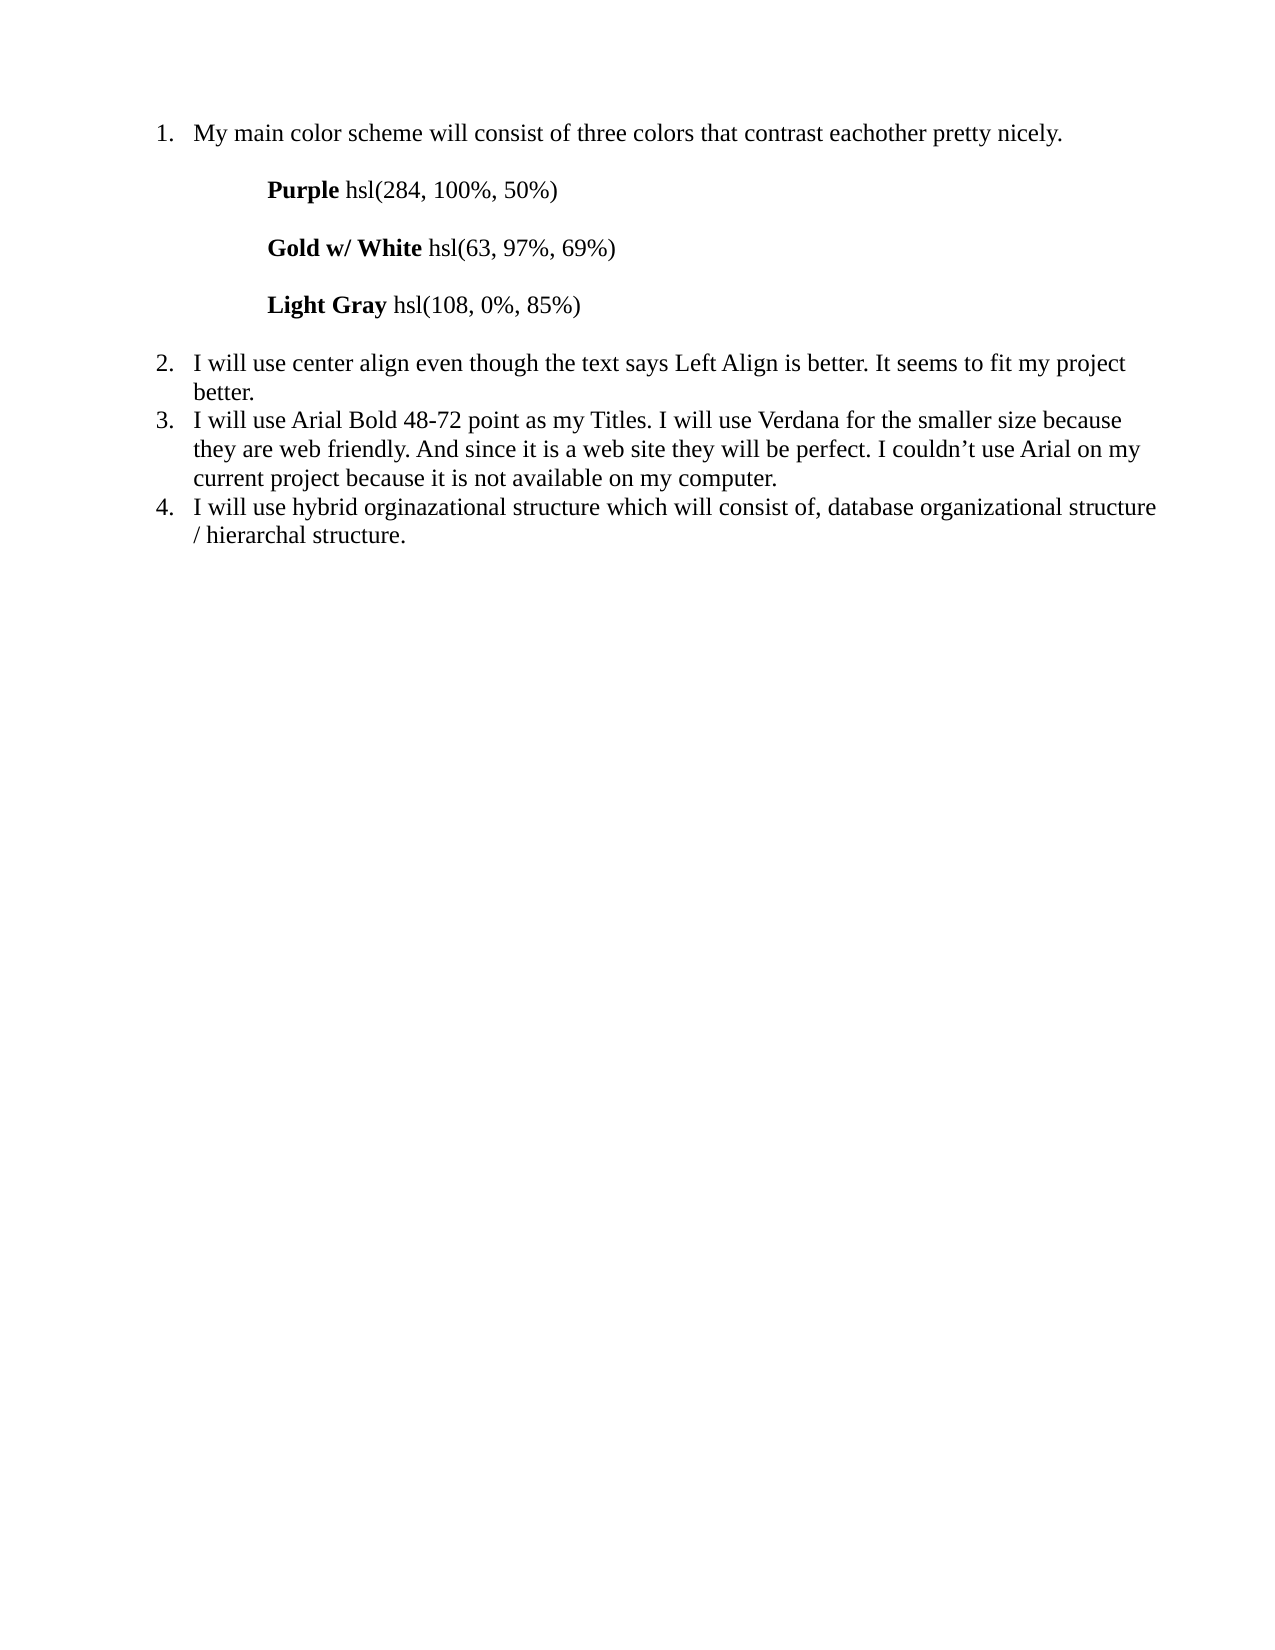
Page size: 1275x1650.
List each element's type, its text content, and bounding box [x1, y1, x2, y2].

list Purple hsl(284, 100%, 50%) [156, 176, 1157, 204]
list Gold w/ White hsl(63, 97%, 69%) [156, 233, 1157, 262]
list My main color scheme will consist of three colors that contrast eachother pretty nicely. [156, 118, 1157, 147]
list Light Gray hsl(108, 0%, 85%) [156, 291, 1157, 319]
list I will use Arial Bold 48-72 point as my Titles. I will use Verdana for the smaller size because they are web friendly. And since it is a web site they will be perfect. I couldn’t use Arial on my current project because it is not available on my computer. [156, 406, 1157, 492]
list I will use center align even though the text says Left Align is better. It seems to fit my project better. [156, 348, 1157, 406]
list I will use hybrid orginazational structure which will consist of, database organizational structure / hierarchal structure. [156, 492, 1157, 549]
